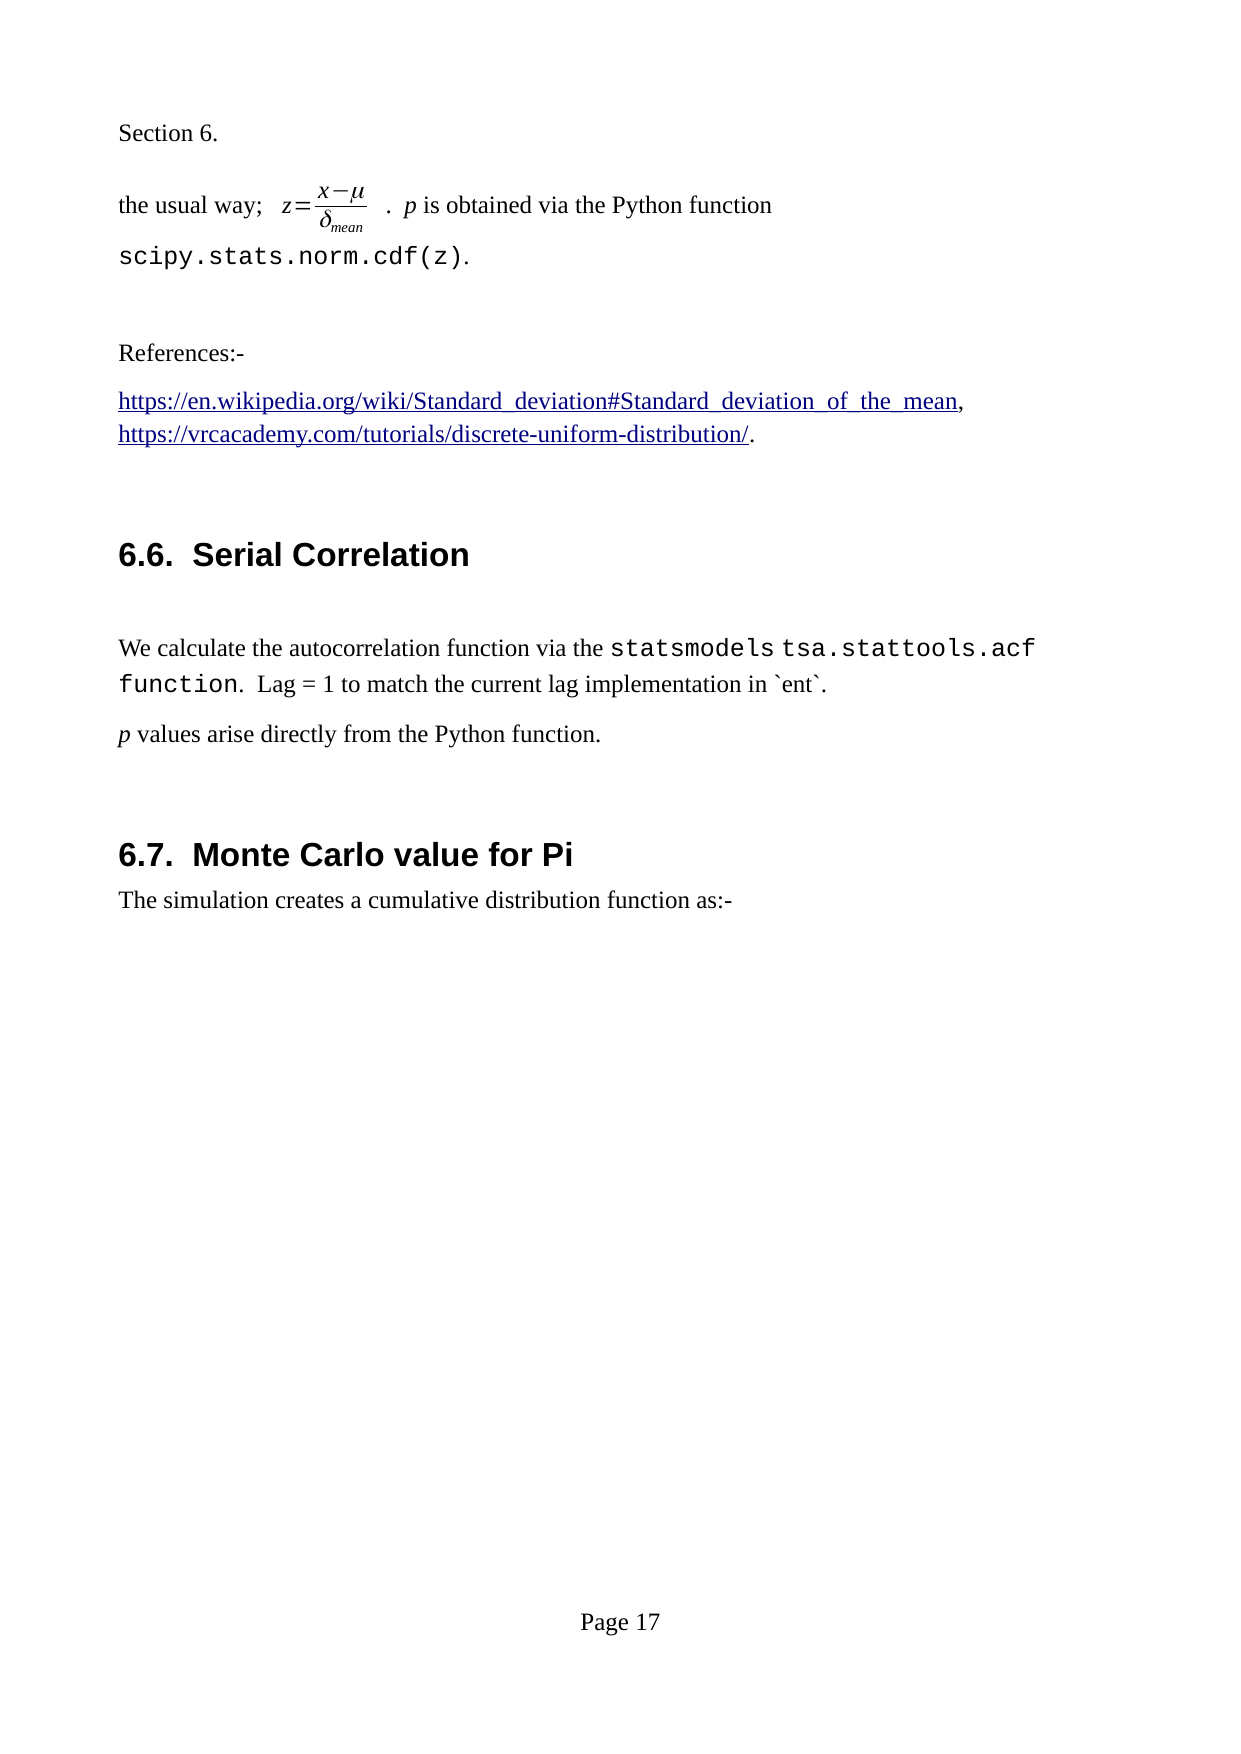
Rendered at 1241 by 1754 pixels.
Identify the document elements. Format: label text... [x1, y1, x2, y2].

text We calculate the autocorrelation function via the statsmodels tsa.stattools.acf function. Lag = 1 to match the current lag implementation in `ent`. [118, 633, 1122, 699]
text References:- [118, 338, 1122, 367]
subtitle Monte Carlo value for Pi [118, 835, 1122, 873]
text giving δ = 73.90027064 for random bytes distributed as U(0, 255). The standard deviation of the mean,for a sample set of size N. A z score and thus a p value can be determined in the usual way;. p is obtained via the Python function scipy.stats.norm.cdf(z). [118, 176, 1122, 272]
text https://en.wikipedia.org/wiki/Standard_deviation#Standard_deviation_of_the_mean, https://vrcacademy.com/tutorials/discrete-uniform-distribution/. [118, 386, 1122, 448]
text p values arise directly from the Python function. [118, 719, 1122, 747]
text The simulation creates a cumulative distribution function as:- [118, 886, 1122, 914]
subtitle Serial Correlation [118, 535, 1122, 573]
